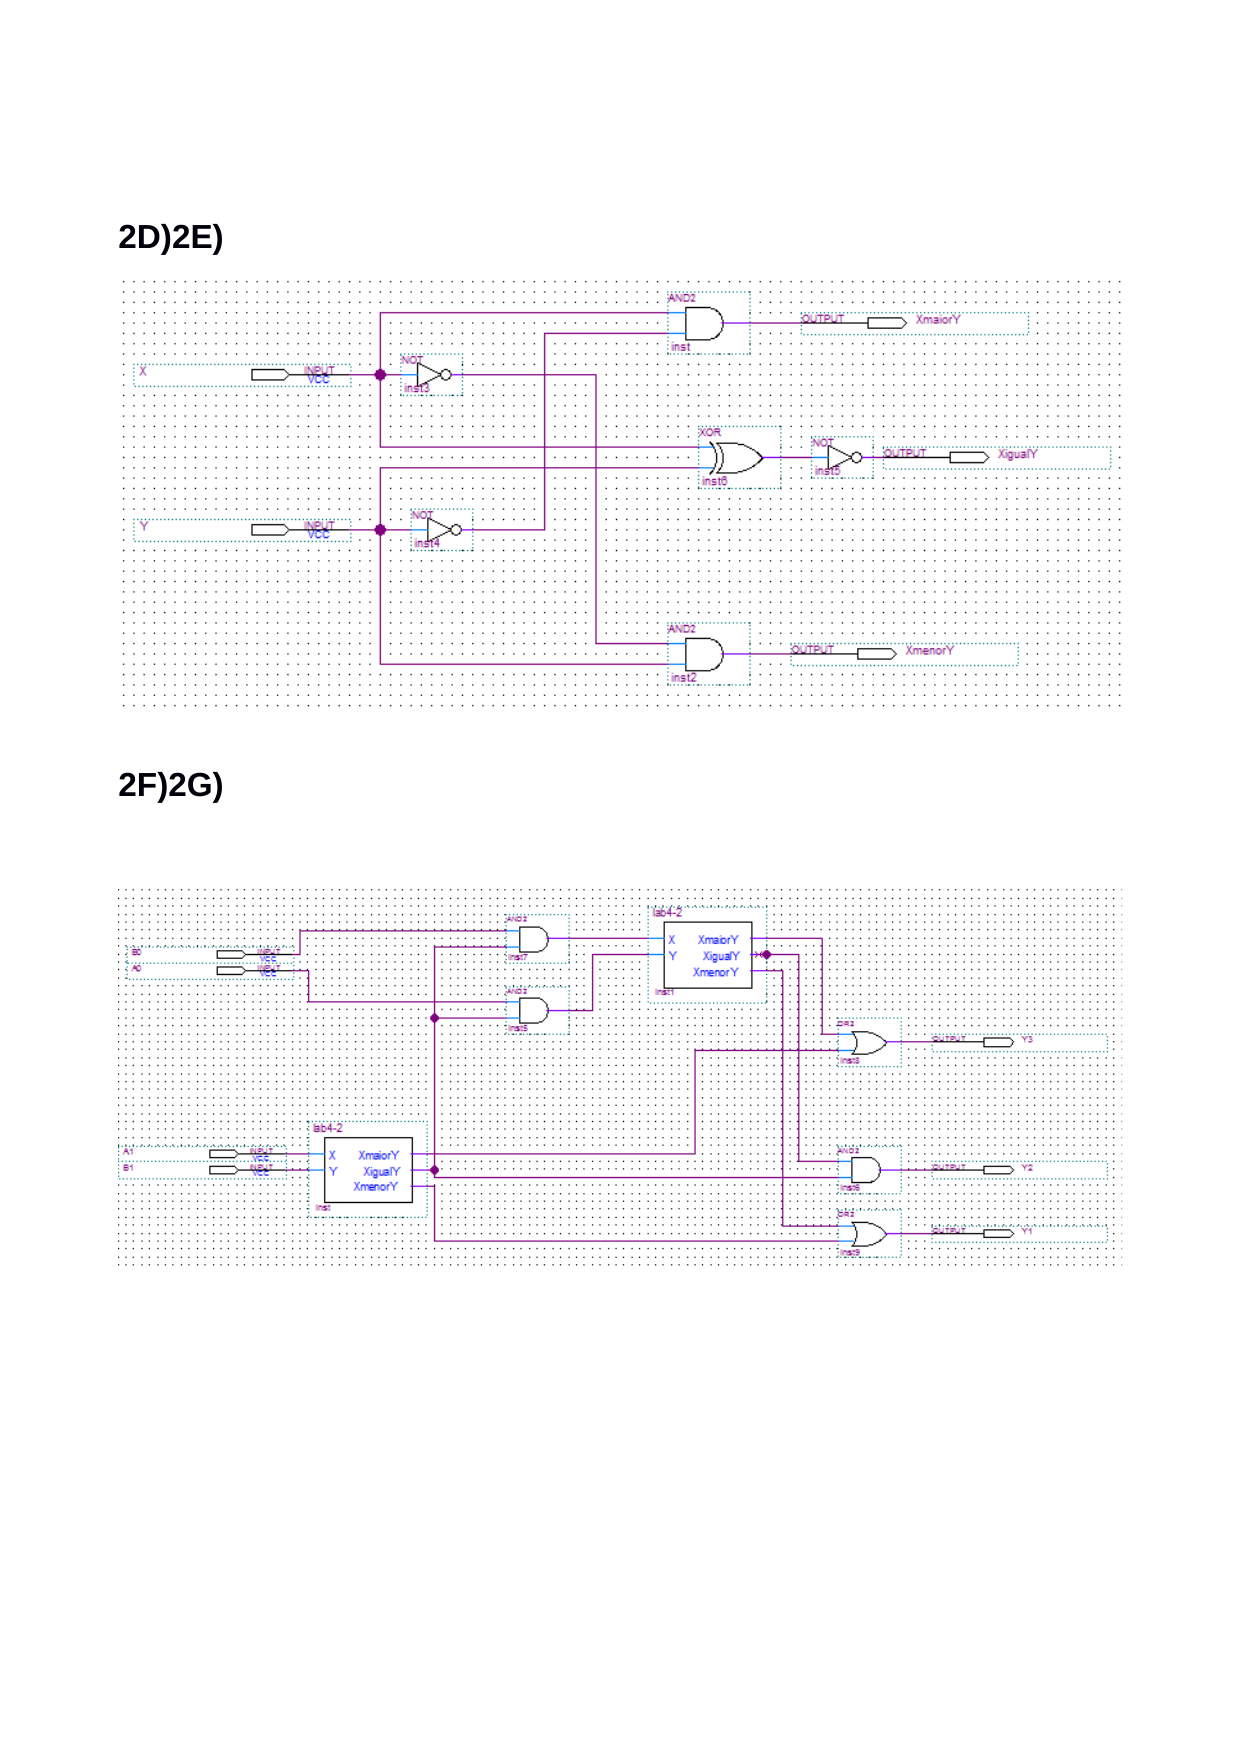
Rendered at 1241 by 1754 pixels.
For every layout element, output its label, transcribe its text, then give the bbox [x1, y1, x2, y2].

text 2F)2G) [118, 765, 1122, 804]
text 2D)2E) [118, 217, 1122, 256]
